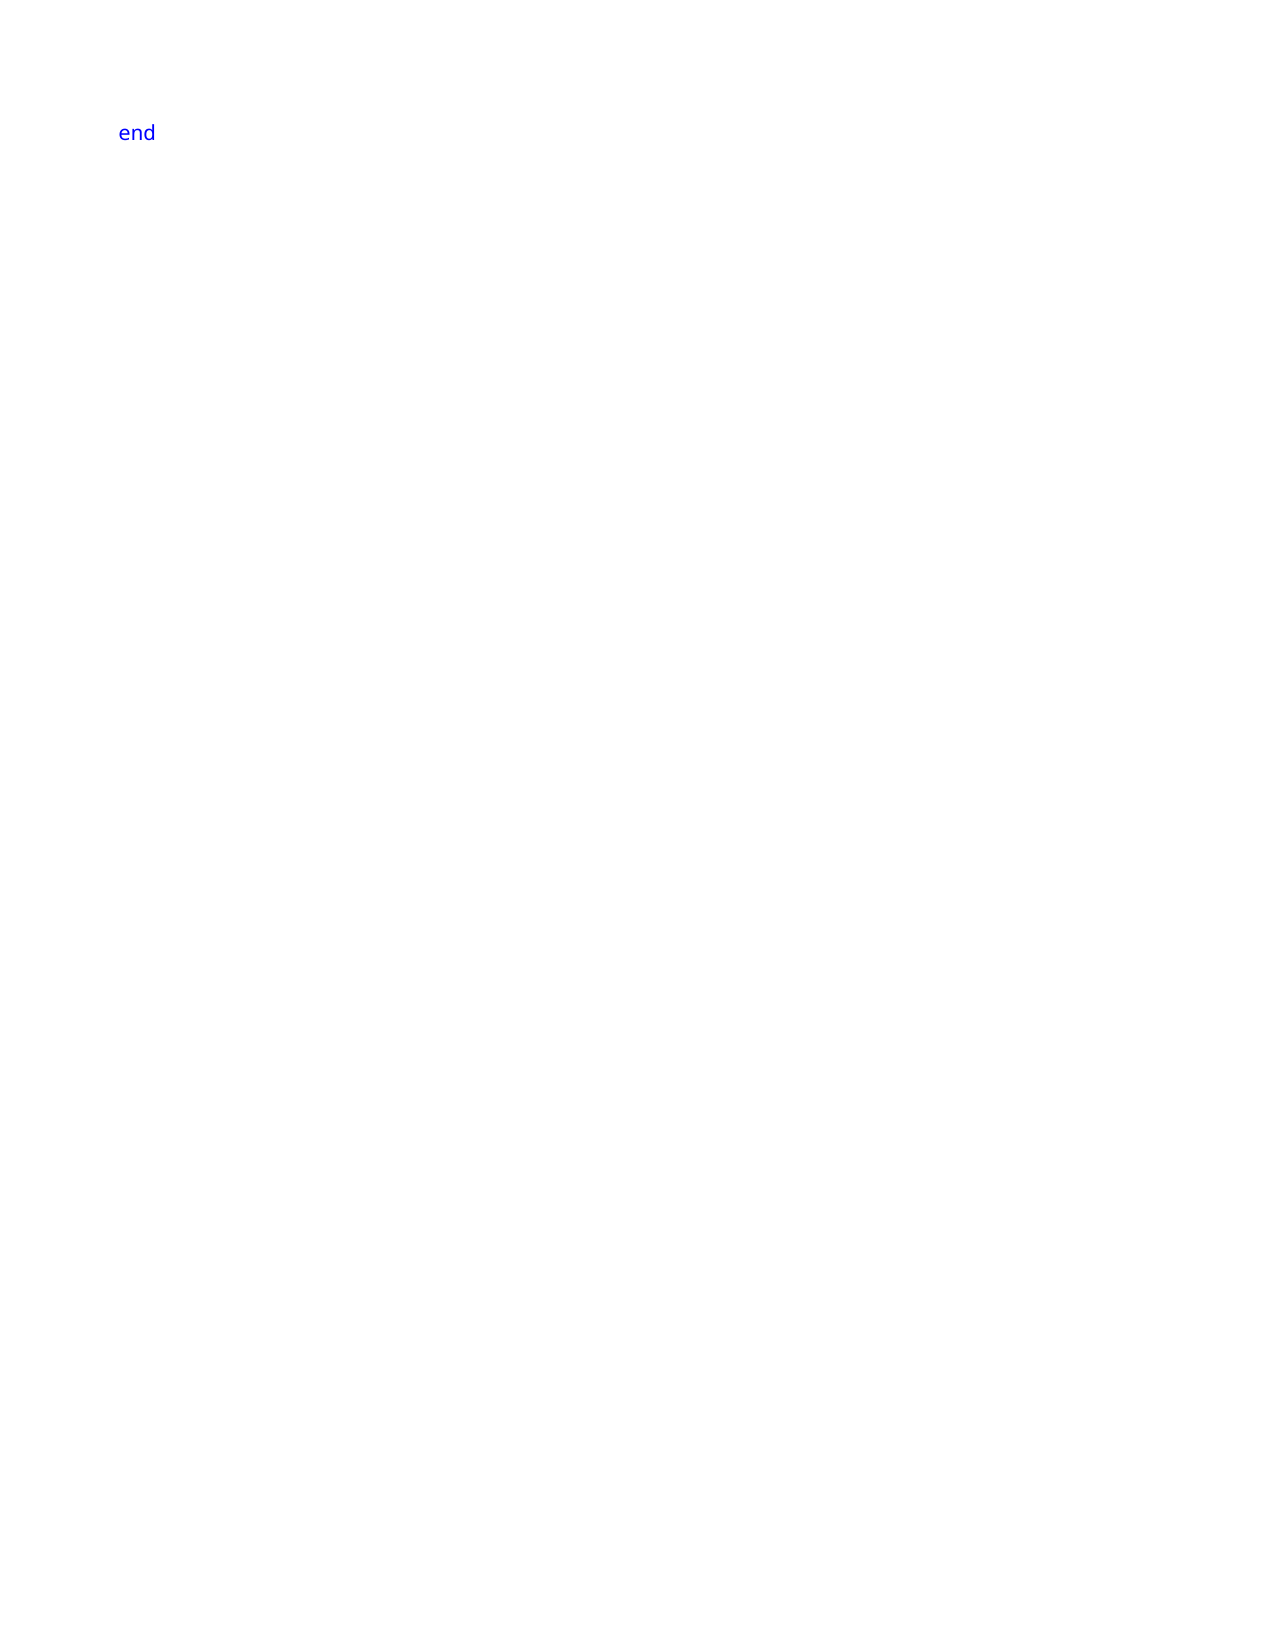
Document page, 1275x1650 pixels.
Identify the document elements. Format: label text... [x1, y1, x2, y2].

text end [118, 118, 1157, 147]
